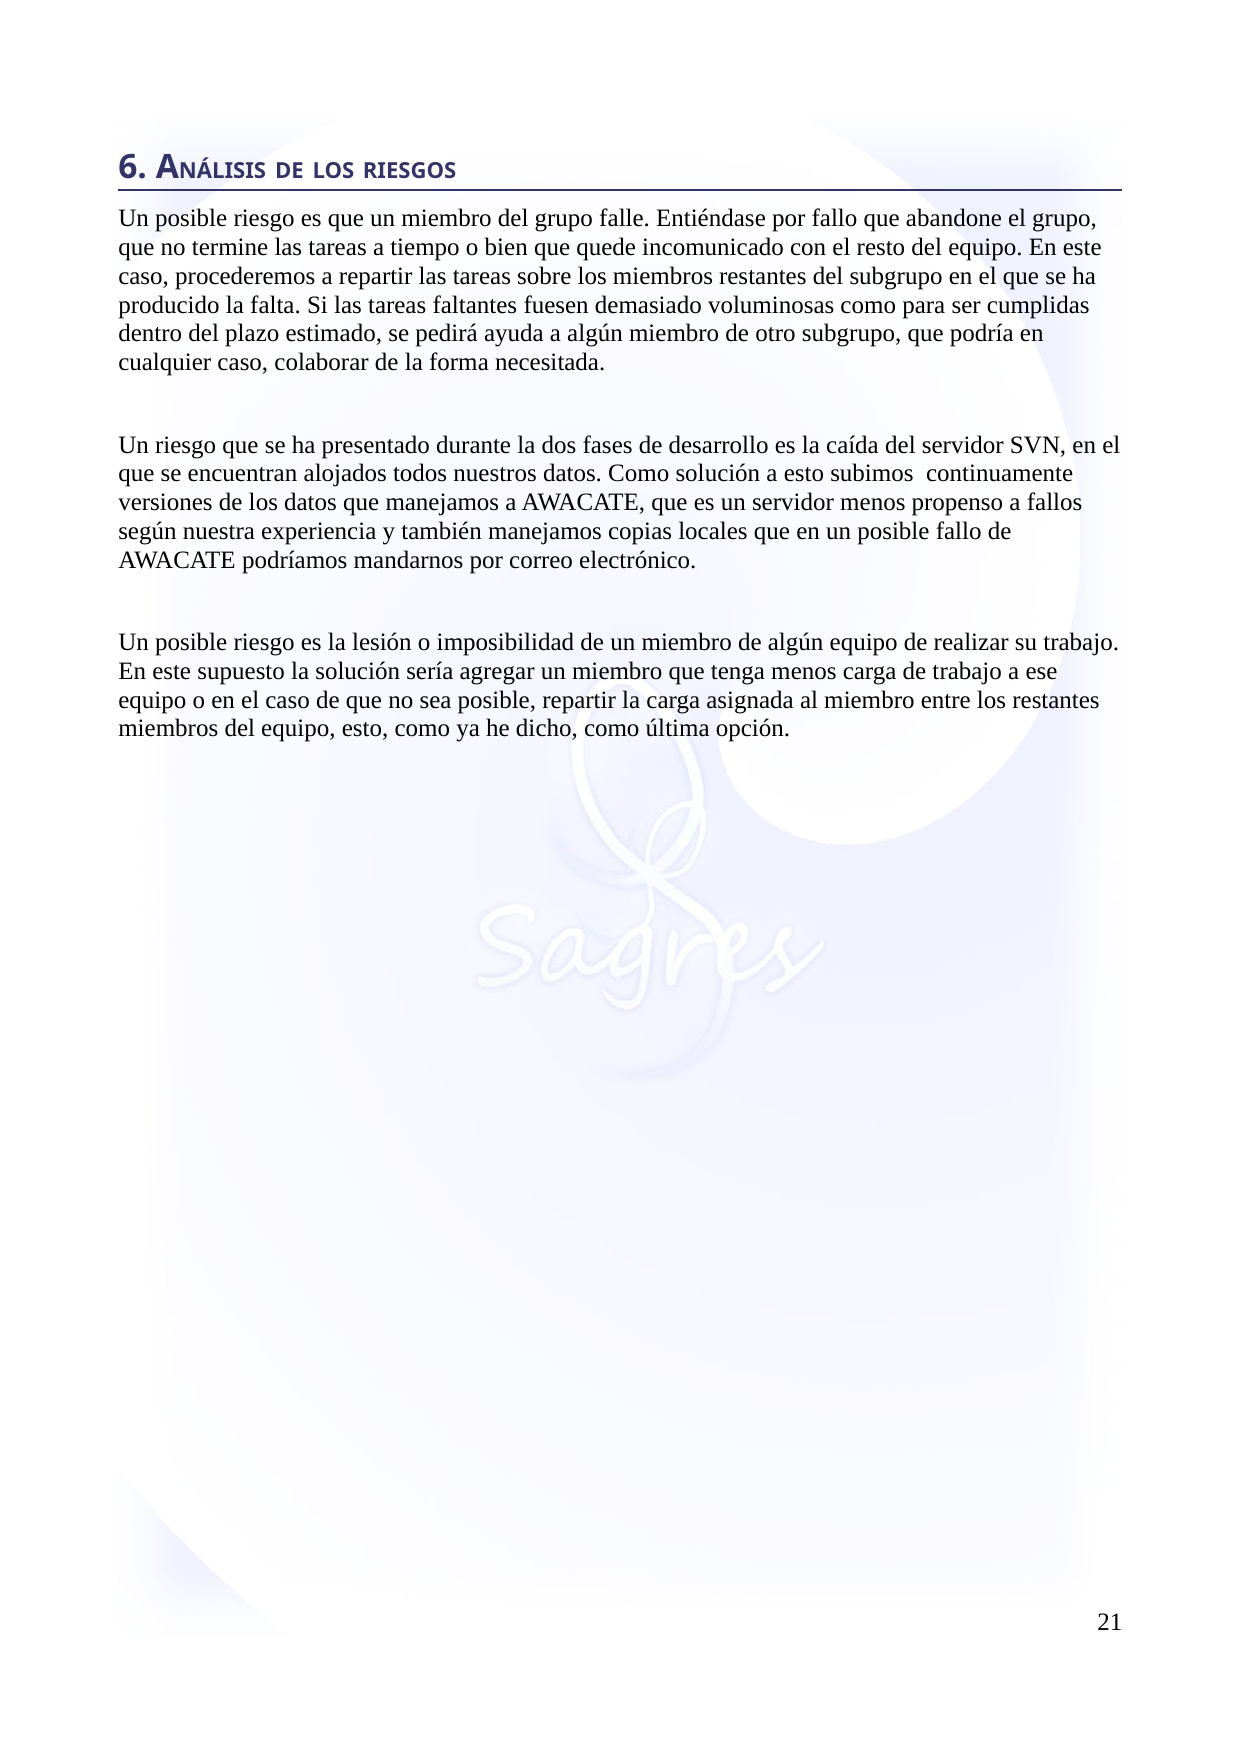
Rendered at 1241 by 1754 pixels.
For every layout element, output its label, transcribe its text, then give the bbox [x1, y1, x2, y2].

text Un posible riesgo es la lesión o imposibilidad de un miembro de algún equipo de realizar su trabajo. En este supuesto la solución sería agregar un miembro que tenga menos carga de trabajo a ese equipo o en el caso de que no sea posible, repartir la carga asignada al miembro entre los restantes miembros del equipo, esto, como ya he dicho, como última opción. [118, 627, 1122, 742]
picture [118, 191, 1122, 203]
picture [118, 573, 1122, 627]
picture [118, 376, 1122, 430]
text Un posible riesgo es que un miembro del grupo falle. Entiéndase por fallo que abandone el grupo, que no termine las tareas a tiempo o bien que quede incomunicado con el resto del equipo. En este caso, procederemos a repartir las tareas sobre los miembros restantes del subgrupo en el que se ha producido la falta. Si las tareas faltantes fuesen demasiado voluminosas como para ser cumplidas dentro del plazo estimado, se pedirá ayuda a algún miembro de otro subgrupo, que podría en cualquier caso, colaborar de la forma necesitada. [118, 203, 1122, 376]
picture [118, 742, 1122, 1636]
subtitle 6. Análisis de los riesgos [118, 143, 1122, 189]
picture [118, 118, 1122, 143]
text Un riesgo que se ha presentado durante la dos fases de desarrollo es la caída del servidor SVN, en el que se encuentran alojados todos nuestros datos. Como solución a esto subimos continuamente versiones de los datos que manejamos a AWACATE, que es un servidor menos propenso a fallos según nuestra experiencia y también manejamos copias locales que en un posible fallo de AWACATE podríamos mandarnos por correo electrónico. [118, 430, 1122, 573]
